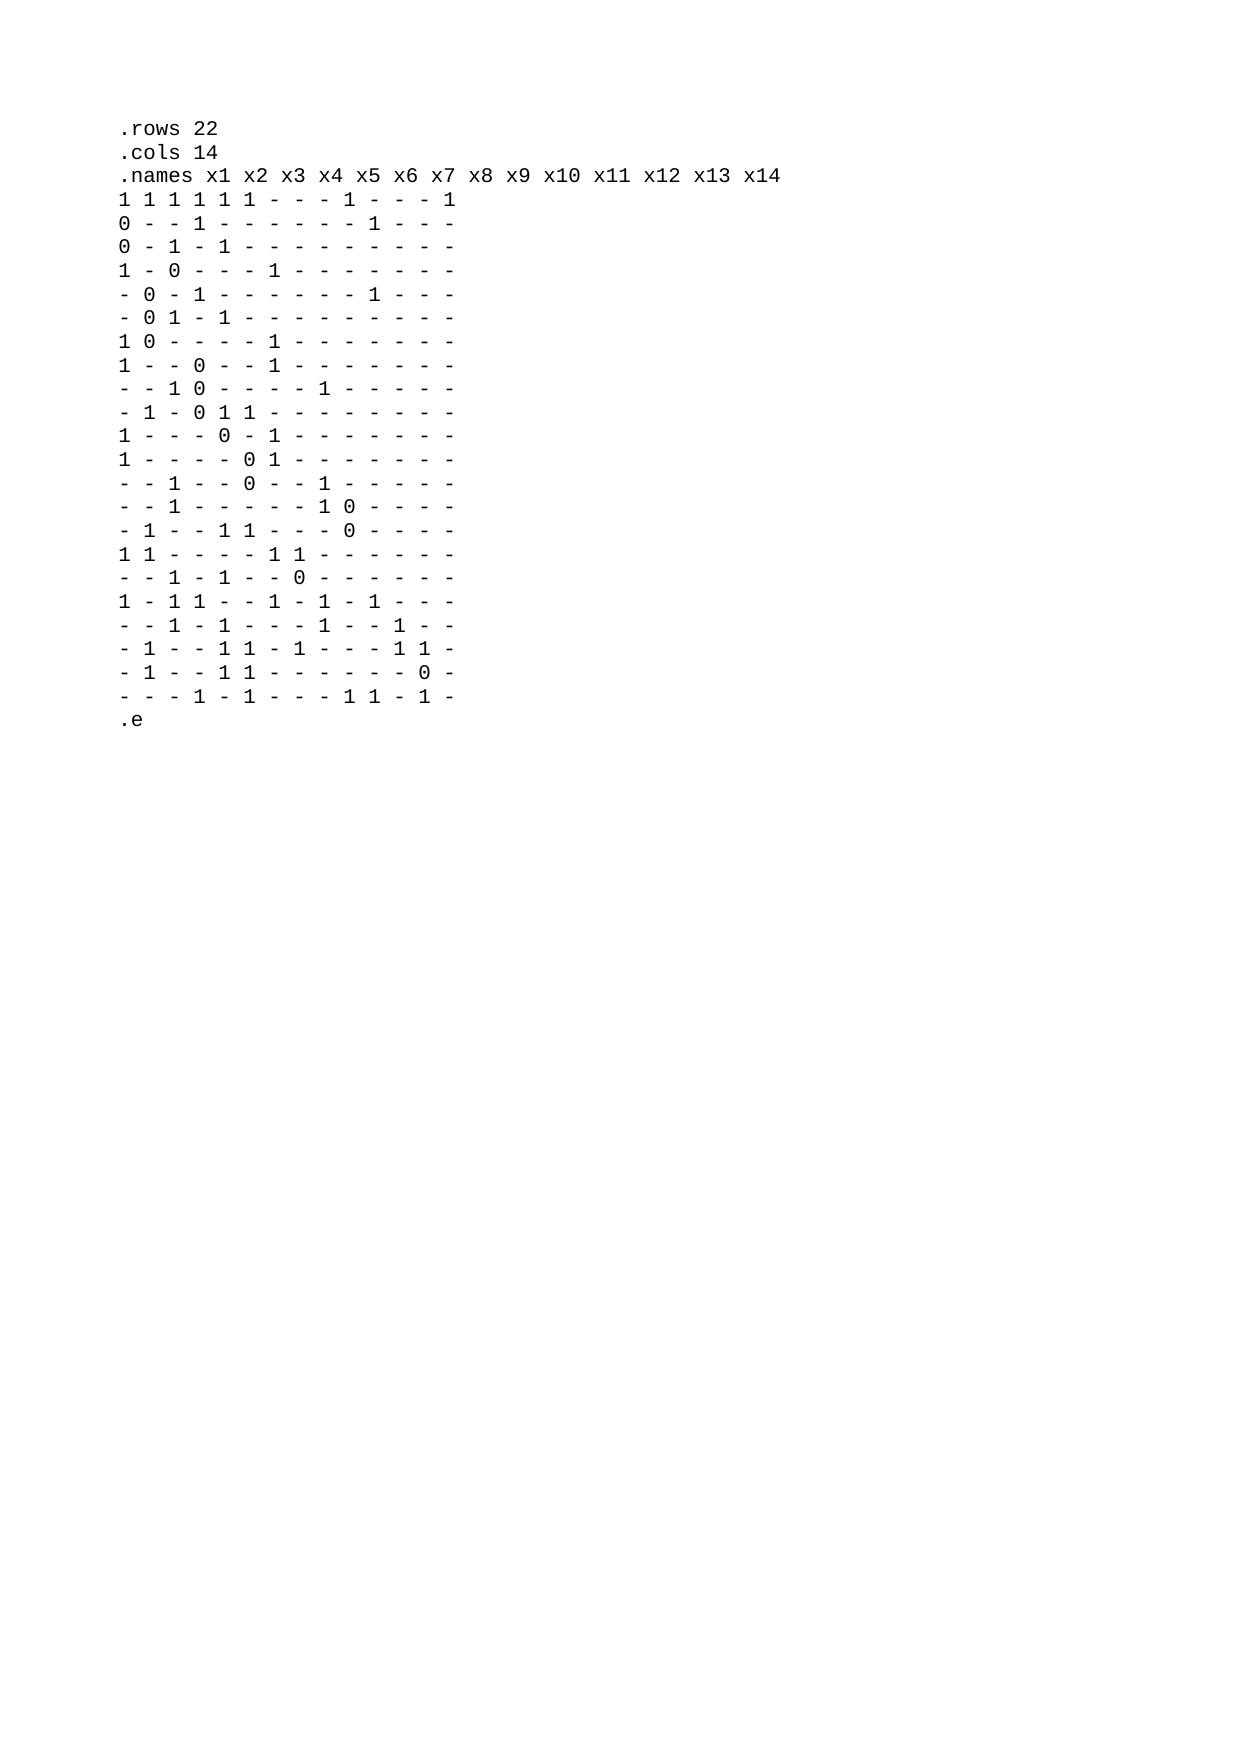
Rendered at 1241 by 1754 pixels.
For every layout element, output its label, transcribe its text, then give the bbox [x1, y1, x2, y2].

text - - - 1 - 1 - - - 1 1 - 1 - [118, 686, 1122, 709]
text 1 1 - - - - 1 1 - - - - - - [118, 544, 1122, 567]
text 1 - 1 1 - - 1 - 1 - 1 - - - [118, 591, 1122, 615]
text - 1 - - 1 1 - 1 - - - 1 1 - [118, 638, 1122, 662]
text 1 - - - - 0 1 - - - - - - - [118, 449, 1122, 473]
text .cols 14 [118, 142, 1122, 165]
text - 1 - - 1 1 - - - - - - 0 - [118, 662, 1122, 686]
text .rows 22 [118, 118, 1122, 142]
text - 1 - - 1 1 - - - 0 - - - - [118, 520, 1122, 544]
text 1 1 1 1 1 1 - - - 1 - - - 1 [118, 189, 1122, 213]
text - - 1 0 - - - - 1 - - - - - [118, 378, 1122, 402]
text 0 - - 1 - - - - - - 1 - - - [118, 213, 1122, 236]
text .names x1 x2 x3 x4 x5 x6 x7 x8 x9 x10 x11 x12 x13 x14 [118, 165, 1122, 189]
text - - 1 - 1 - - - 1 - - 1 - - [118, 615, 1122, 638]
text - 0 1 - 1 - - - - - - - - - [118, 307, 1122, 331]
text 1 - - 0 - - 1 - - - - - - - [118, 354, 1122, 378]
text 1 - - - 0 - 1 - - - - - - - [118, 426, 1122, 449]
text 0 - 1 - 1 - - - - - - - - - [118, 236, 1122, 260]
text - - 1 - 1 - - 0 - - - - - - [118, 567, 1122, 591]
text .e [118, 709, 1122, 733]
text - - 1 - - - - - 1 0 - - - - [118, 496, 1122, 520]
text 1 - 0 - - - 1 - - - - - - - [118, 260, 1122, 284]
text 1 0 - - - - 1 - - - - - - - [118, 331, 1122, 354]
text - - 1 - - 0 - - 1 - - - - - [118, 473, 1122, 496]
text - 1 - 0 1 1 - - - - - - - - [118, 402, 1122, 426]
text - 0 - 1 - - - - - - 1 - - - [118, 284, 1122, 307]
